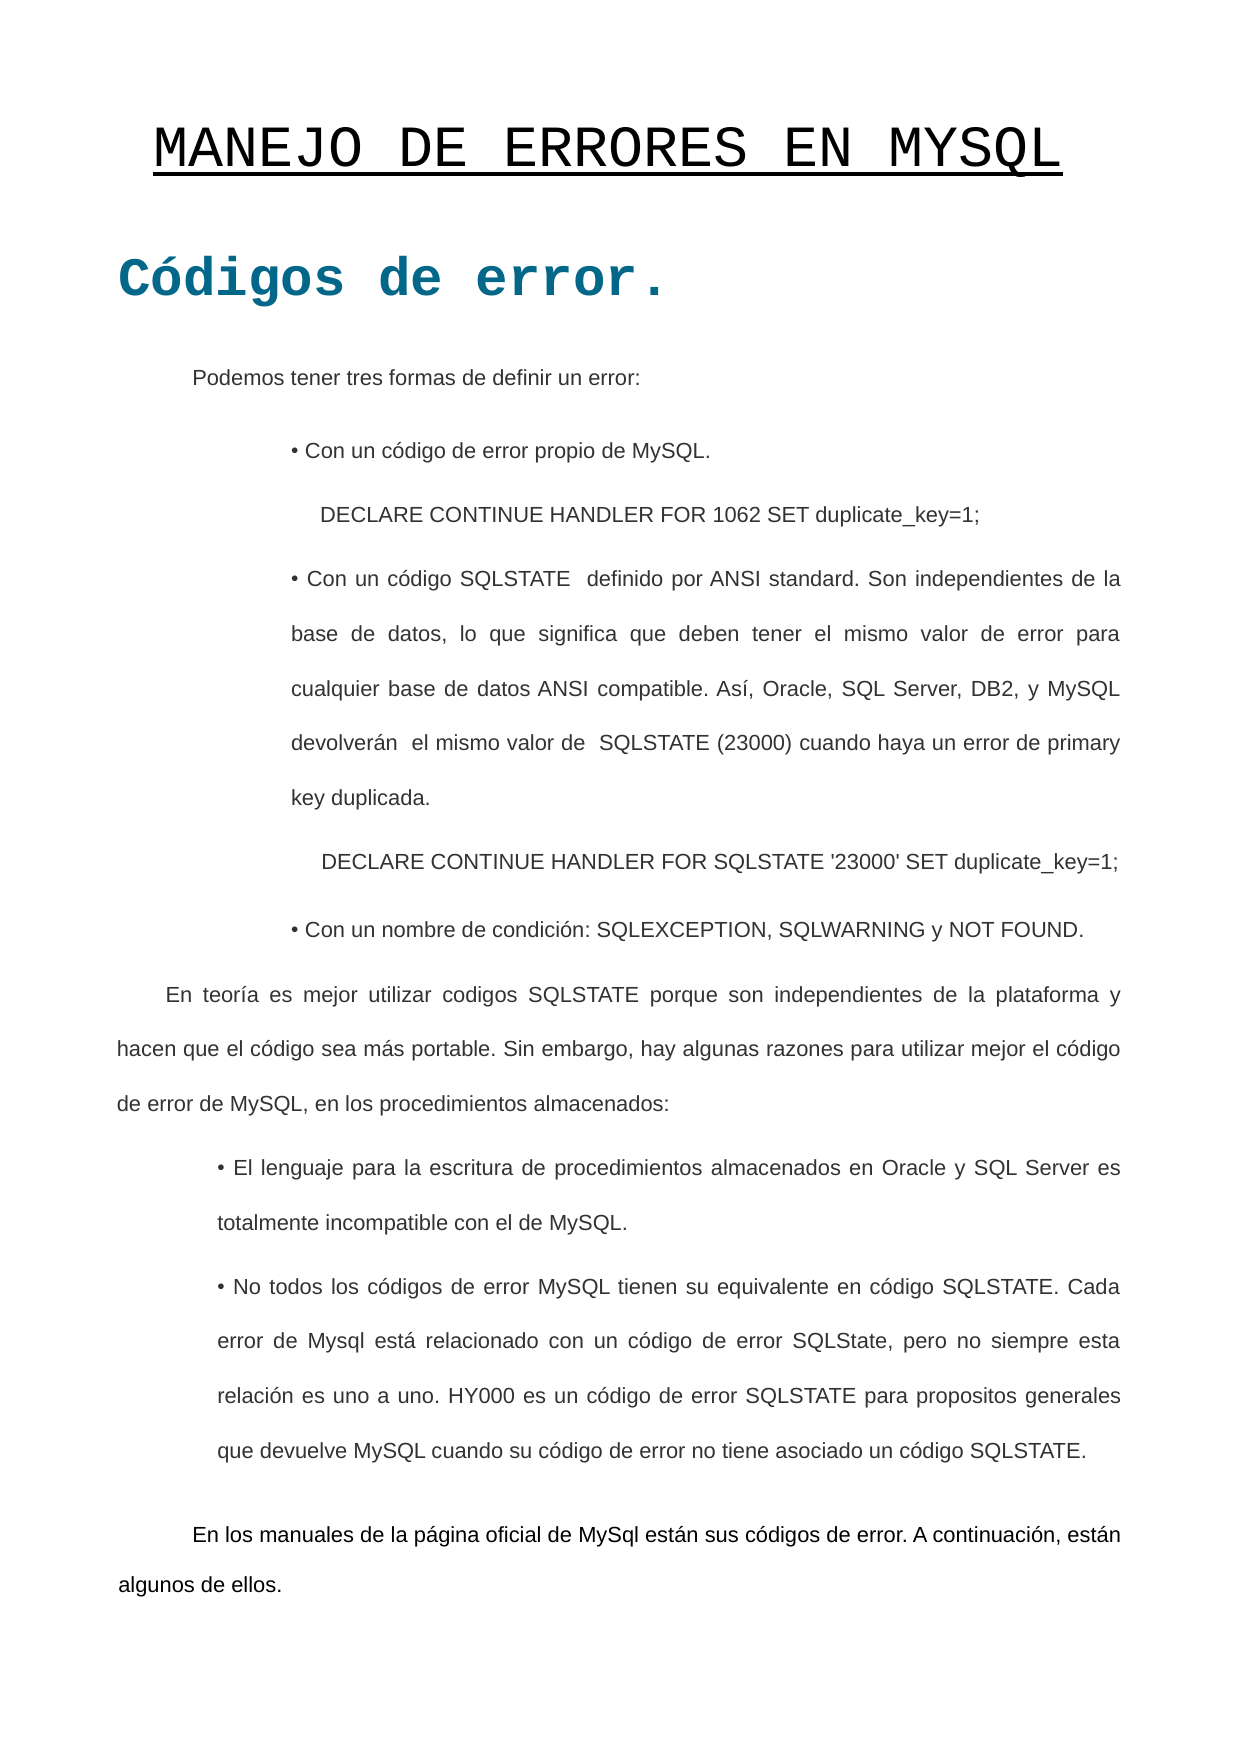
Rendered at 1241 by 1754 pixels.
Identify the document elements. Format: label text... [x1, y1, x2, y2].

list El lenguaje para la escritura de procedimientos almacenados en Oracle y SQL Server es totalmente incompatible con el de MySQL. [192, 1155, 1122, 1235]
list En teoría es mejor utilizar codigos SQLSTATE porque son independientes de la plataforma y hacen que el código sea más portable. Sin embargo, hay algunas razones para utilizar mejor el código de error de MySQL, en los procedimientos almacenados: [92, 981, 1122, 1116]
subtitle Códigos de error. [118, 250, 1122, 312]
list DECLARE CONTINUE HANDLER FOR 1062 SET duplicate_key=1; [236, 502, 1122, 527]
text MANEJO DE ERRORES EN MYSQL [118, 118, 1122, 184]
text En los manuales de la página oficial de MySql están sus códigos de error. A continuación, están algunos de ellos. [118, 1497, 1122, 1597]
list Con un código de error propio de MySQL. [266, 433, 1122, 463]
text Podemos tener tres formas de definir un error: [118, 351, 1122, 390]
list Con un nombre de condición: SQLEXCEPTION, SQLWARNING y NOT FOUND. [266, 913, 1122, 943]
list DECLARE CONTINUE HANDLER FOR SQLSTATE '23000' SET duplicate_key=1; [266, 849, 1122, 874]
list No todos los códigos de error MySQL tienen su equivalente en código SQLSTATE. Cada error de Mysql está relacionado con un código de error SQLState, pero no siempre esta relación es uno a uno. HY000 es un código de error SQLSTATE para propositos generales que devuelve MySQL cuando su código de error no tiene asociado un código SQLSTATE. [192, 1274, 1122, 1463]
list Con un código SQLSTATE definido por ANSI standard. Son independientes de la base de datos, lo que significa que deben tener el mismo valor de error para cualquier base de datos ANSI compatible. Así, Oracle, SQL Server, DB2, y MySQL devolverán el mismo valor de SQLSTATE (23000) cuando haya un error de primary key duplicada. [266, 566, 1122, 810]
